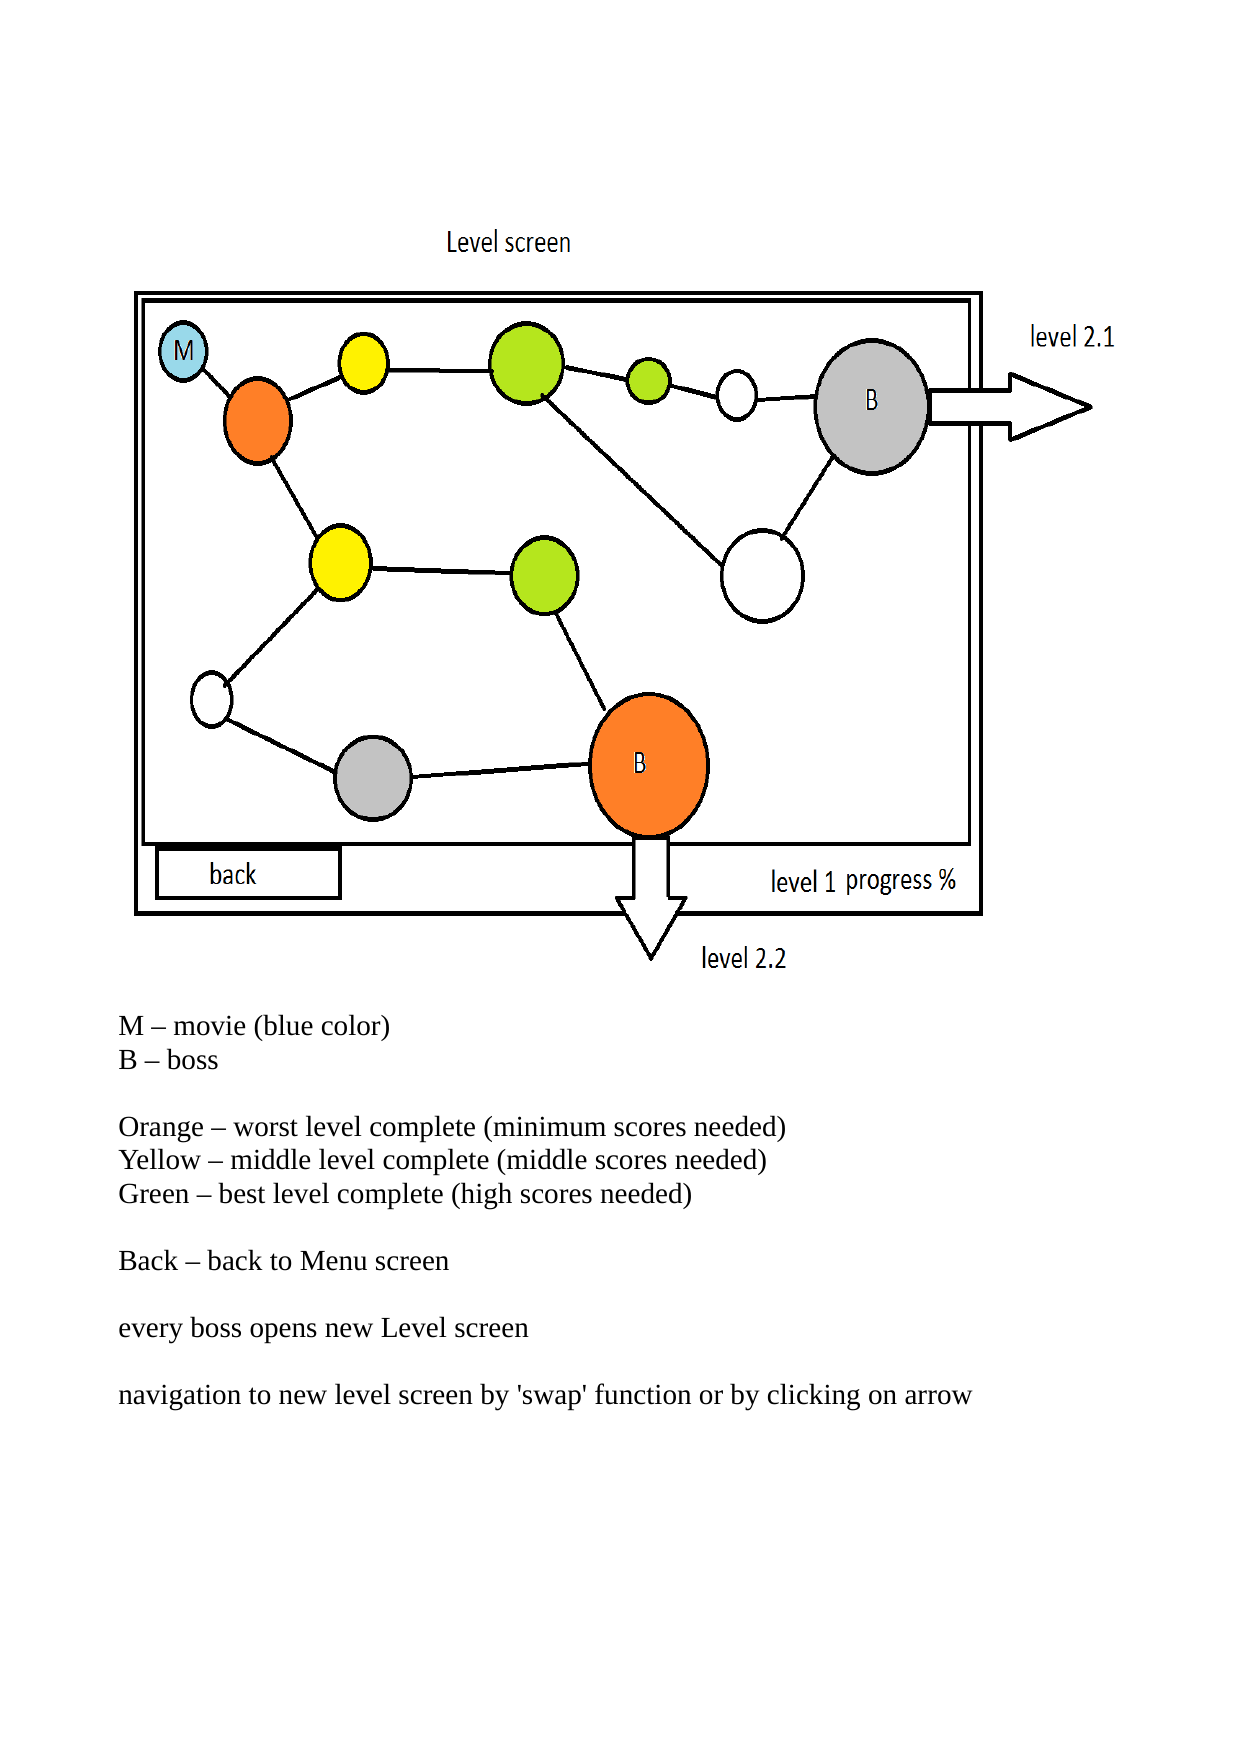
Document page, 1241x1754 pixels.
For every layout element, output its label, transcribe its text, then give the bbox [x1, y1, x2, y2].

text Yellow – middle level complete (middle scores needed) [118, 1142, 1122, 1176]
text navigation to new level screen by 'swap' function or by clicking on arrow [118, 1377, 1122, 1411]
text Green – best level complete (high scores needed) [118, 1176, 1122, 1243]
text Orange – worst level complete (minimum scores needed) [118, 1109, 1122, 1142]
text every boss opens new Level screen [118, 1310, 1122, 1377]
text Back – back to Menu screen [118, 1243, 1122, 1277]
text M – movie (blue color) B – boss [118, 1008, 1122, 1075]
